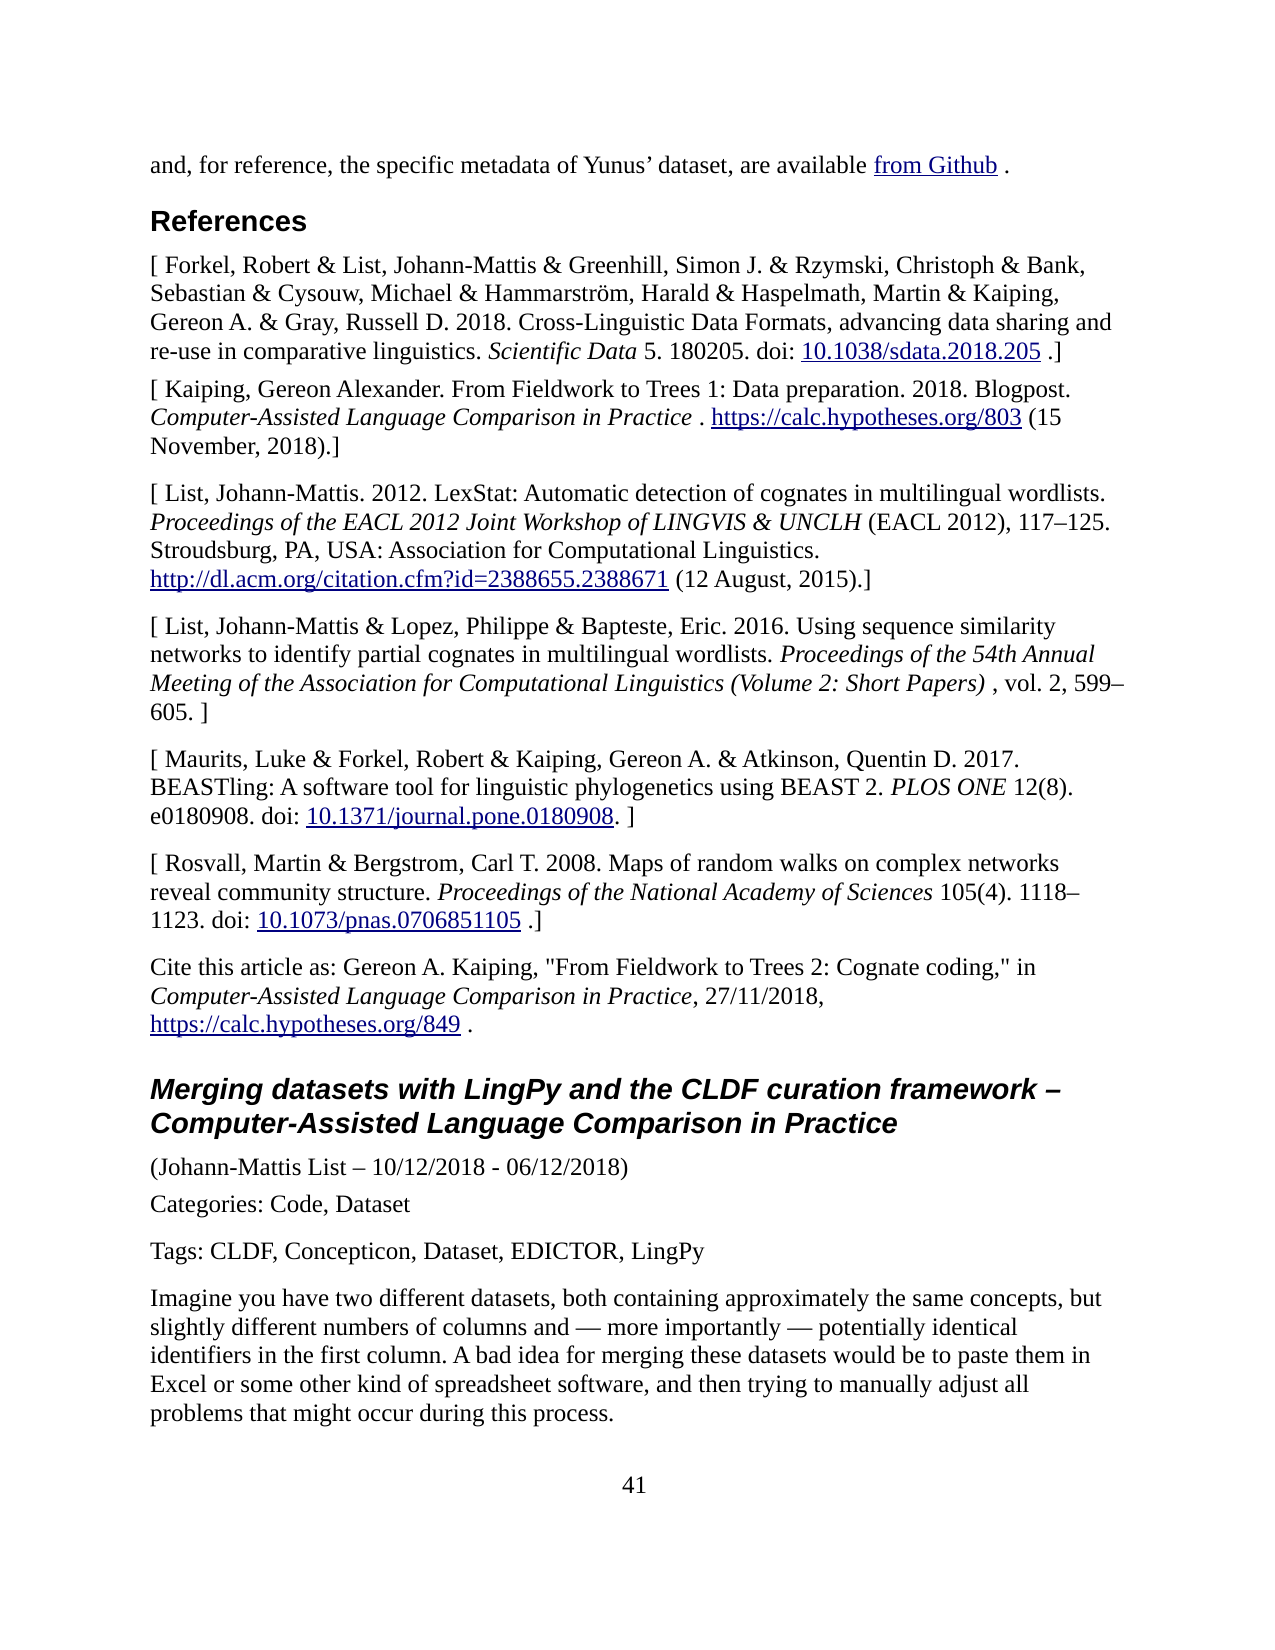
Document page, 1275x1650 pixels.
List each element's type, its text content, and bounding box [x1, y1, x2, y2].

text [ List, Johann-Mattis. 2012. LexStat: Automatic detection of cognates in multilingual wordlists. Proceedings of the EACL 2012 Joint Workshop of LINGVIS & UNCLH (EACL 2012), 117–125. Stroudsburg, PA, USA: Association for Computational Linguistics. http://dl.acm.org/citation.cfm?id=2388655.2388671 (12 August, 2015).] [150, 478, 1125, 593]
text Categories: Code, Dataset [150, 1189, 1125, 1218]
text [ Maurits, Luke & Forkel, Robert & Kaiping, Gereon A. & Atkinson, Quentin D. 2017. BEASTling: A software tool for linguistic phylogenetics using BEAST 2. PLOS ONE 12(8). e0180908. doi: 10.1371/journal.pone.0180908. ] [150, 744, 1125, 830]
text Imagine you have two different datasets, both containing approximately the same concepts, but slightly different numbers of columns and — more importantly — potentially identical identifiers in the first column. A bad idea for merging these datasets would be to paste them in Excel or some other kind of spreadsheet software, and then trying to manually adjust all problems that might occur during this process. [150, 1283, 1125, 1427]
text Cite this article as: Gereon A. Kaiping, "From Fieldwork to Trees 2: Cognate coding," in Computer-Assisted Language Comparison in Practice, 27/11/2018, https://calc.hypotheses.org/849 . [150, 952, 1125, 1038]
text [ Kaiping, Gereon Alexander. From Fieldwork to Trees 1: Data preparation. 2018. Blogpost. Computer-Assisted Language Comparison in Practice . https://calc.hypotheses.org/803 (15 November, 2018).] [150, 374, 1125, 460]
text [ Rosvall, Martin & Bergstrom, Carl T. 2008. Maps of random walks on complex networks reveal community structure. Proceedings of the National Academy of Sciences 105(4). 1118–1123. doi: 10.1073/pnas.0706851105 .] [150, 848, 1125, 934]
subtitle References [150, 204, 1125, 237]
text and, for reference, the specific metadata of Yunus’ dataset, are available from Github . [150, 150, 1125, 179]
text [ Forkel, Robert & List, Johann-Mattis & Greenhill, Simon J. & Rzymski, Christoph & Bank, Sebastian & Cysouw, Michael & Hammarström, Harald & Haspelmath, Martin & Kaiping, Gereon A. & Gray, Russell D. 2018. Cross-Linguistic Data Formats, advancing data sharing and re-use in comparative linguistics. Scientific Data 5. 180205. doi: 10.1038/sdata.2018.205 .] [150, 250, 1125, 365]
text (Johann-Mattis List – 10/12/2018 - 06/12/2018) [150, 1152, 1125, 1181]
text Tags: CLDF, Concepticon, Dataset, EDICTOR, LingPy [150, 1236, 1125, 1265]
text [ List, Johann-Mattis & Lopez, Philippe & Bapteste, Eric. 2016. Using sequence similarity networks to identify partial cognates in multilingual wordlists. Proceedings of the 54th Annual Meeting of the Association for Computational Linguistics (Volume 2: Short Papers) , vol. 2, 599–605. ] [150, 611, 1125, 726]
subtitle Merging datasets with LingPy and the CLDF curation framework – Computer-Assisted Language Comparison in Practice [150, 1072, 1125, 1139]
